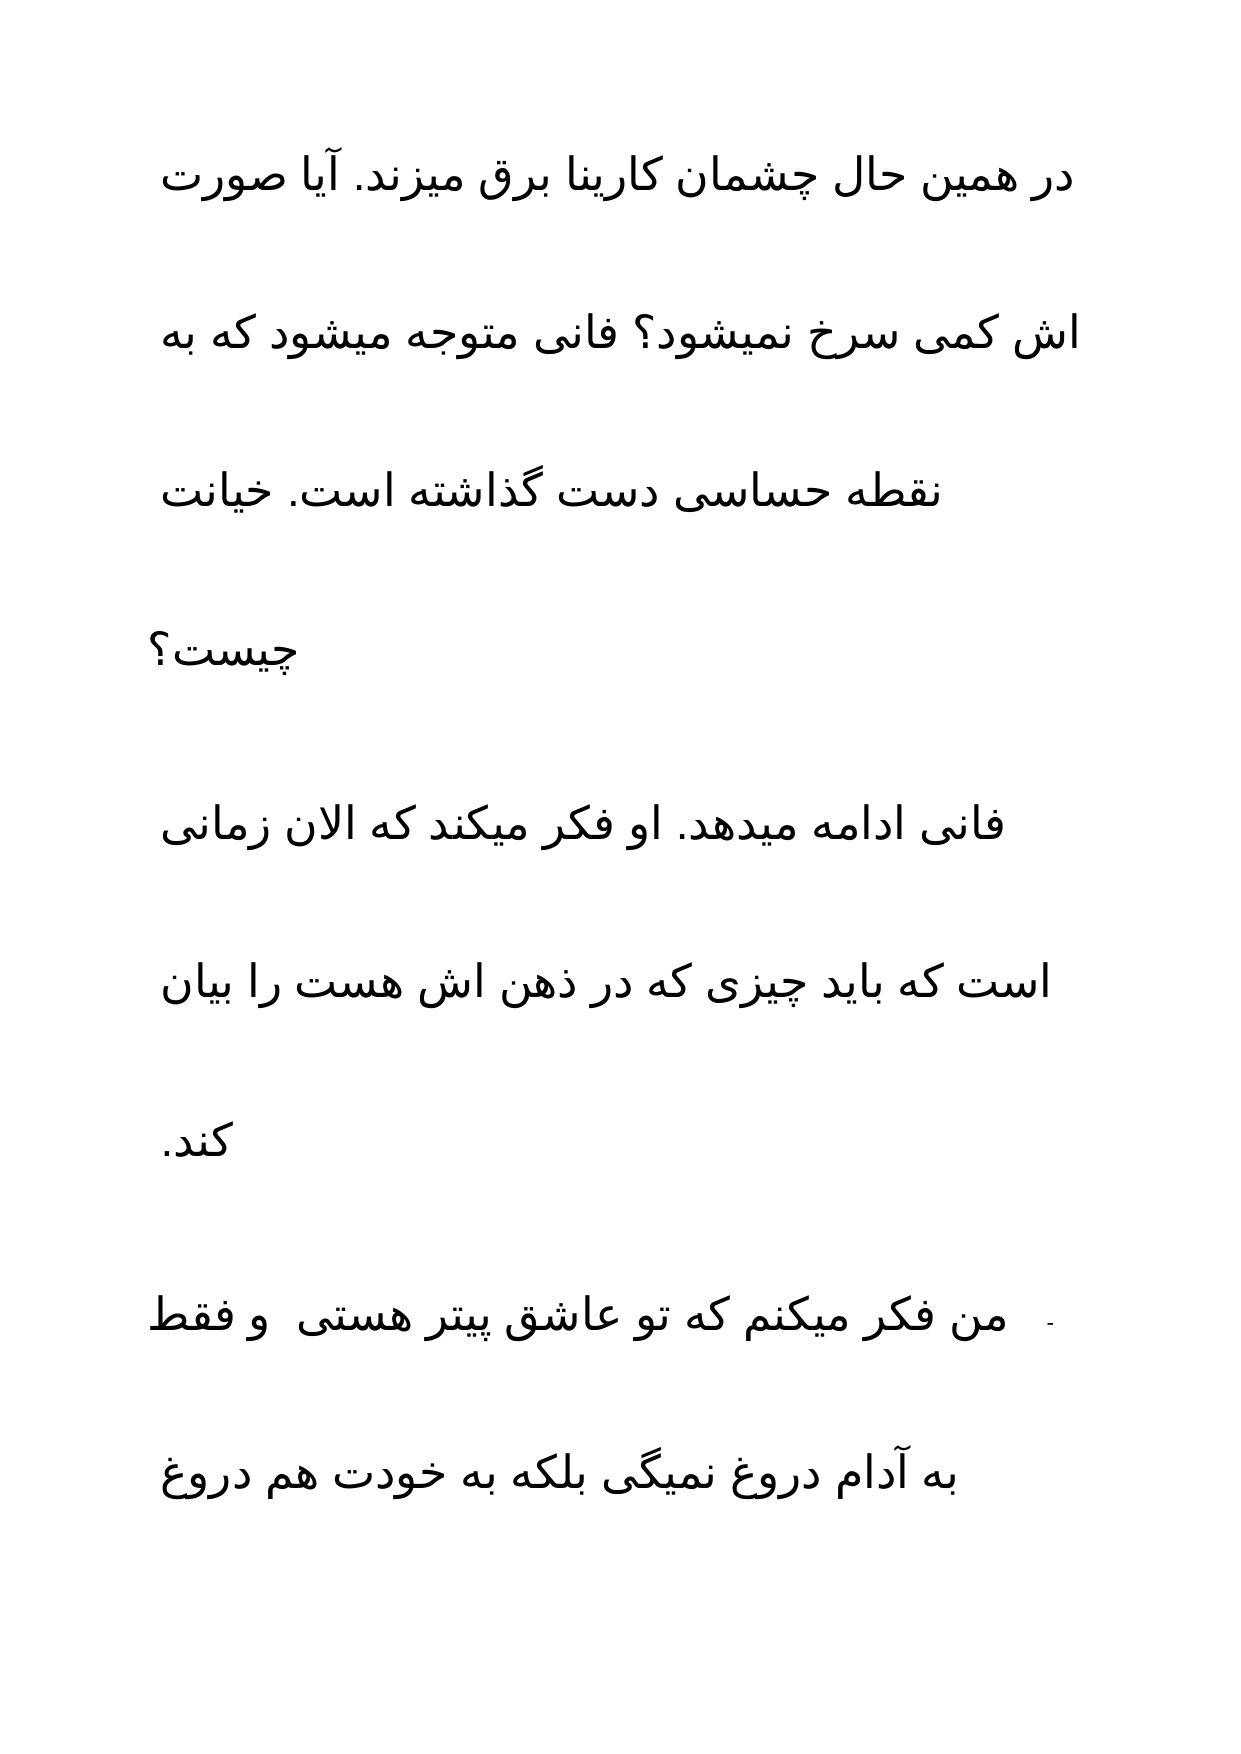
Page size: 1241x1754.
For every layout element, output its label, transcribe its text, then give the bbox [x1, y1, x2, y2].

text در همین حال چشمان کارینا برق میزند. آیا صورت اش کمی سرخ نمیشود؟ فانی متوجه میشود که به نقطه حساسی دست گذاشته است. خیانت چیست؟ [148, 148, 1093, 675]
list من فکر میکنم که تو عاشق پیتر هستی و فقط به آدام دروغ نمیگی بلکه به خودت هم دروغ میگی. زمانی که احساس میشه که خیانت شده همون موقع خیانت انجام شده. تو قبلا خیانت رو انجام دادی. [148, 1288, 1055, 1499]
text فانی ادامه میدهد. او فکر میکند که الان زمانی است که باید چیزی که در ذهن اش هست را بیان کند. [148, 797, 1093, 1166]
